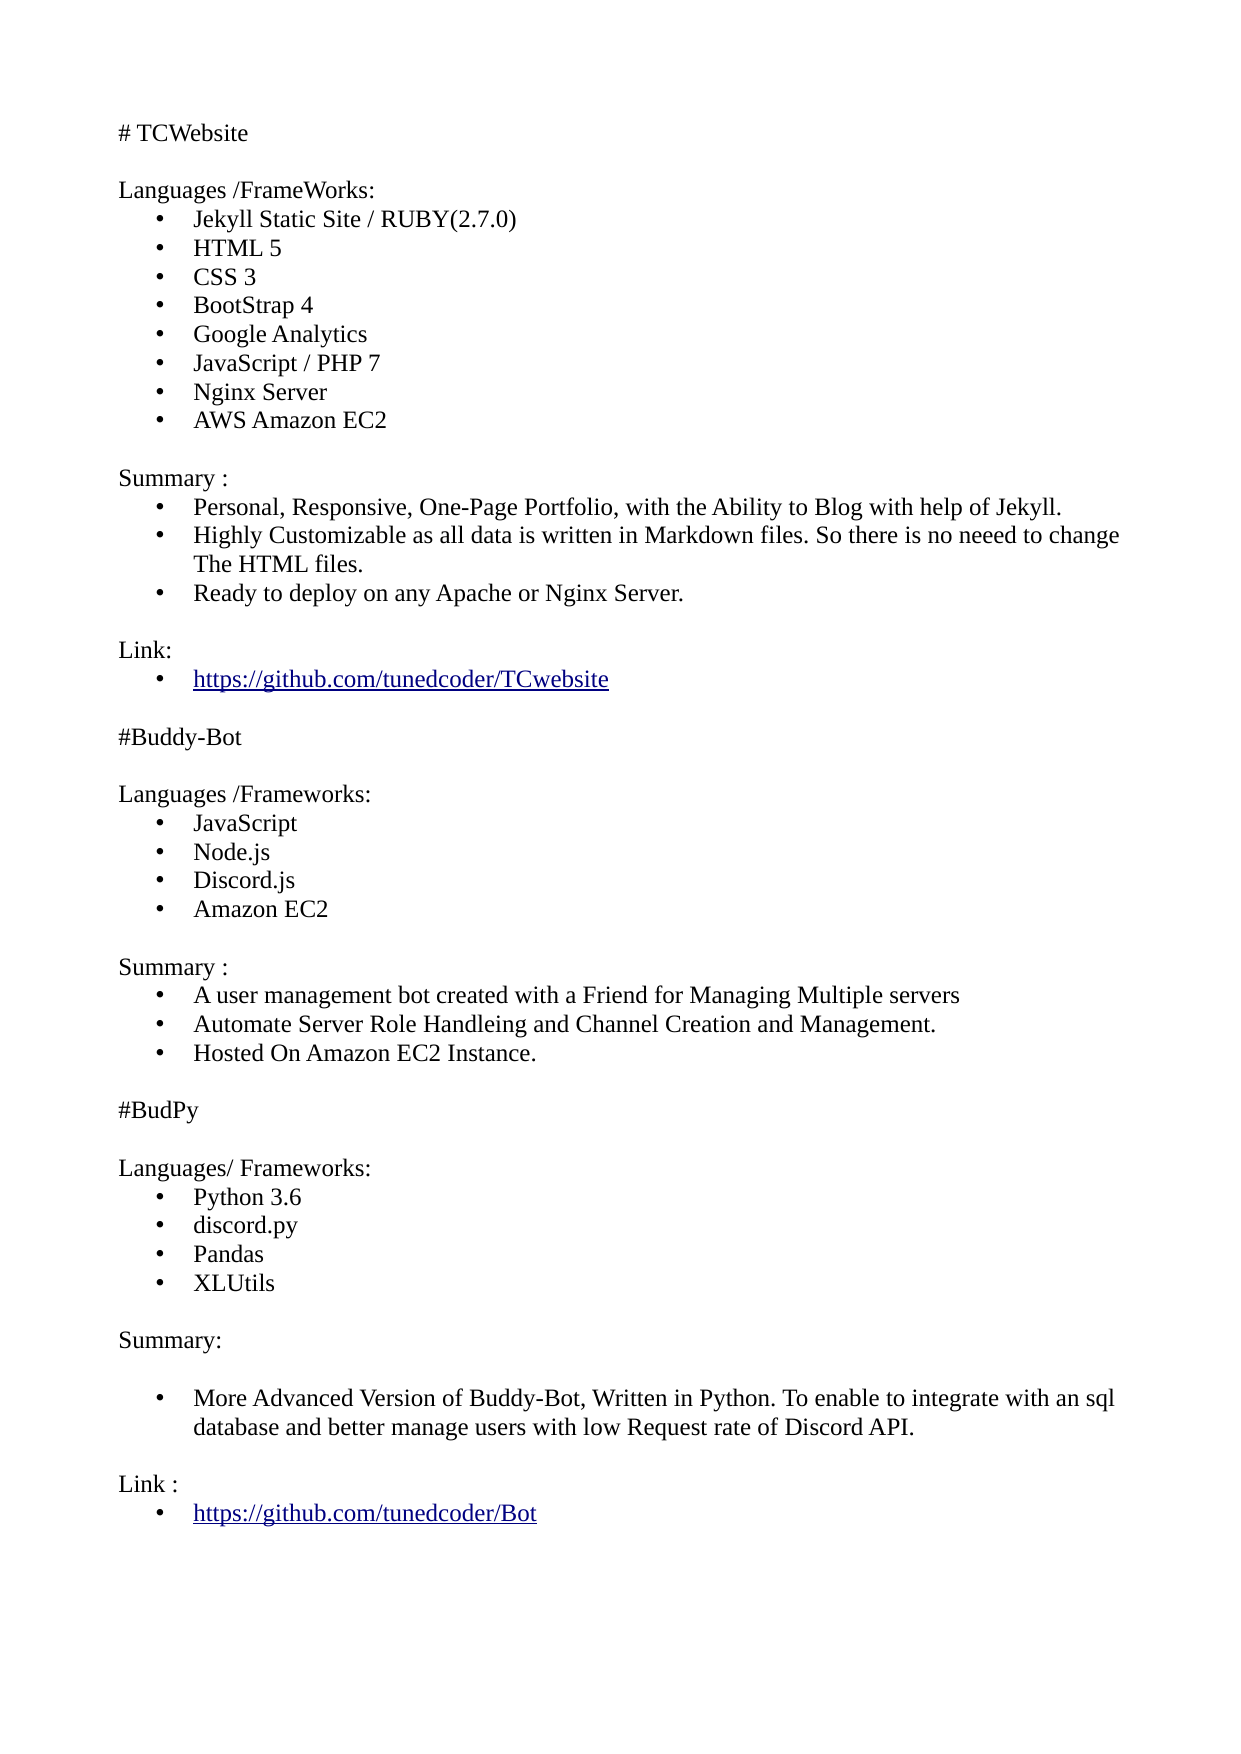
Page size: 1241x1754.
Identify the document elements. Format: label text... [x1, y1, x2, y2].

list AWS Amazon EC2 [156, 406, 1122, 434]
text Languages /FrameWorks: [118, 176, 1122, 204]
list A user management bot created with a Friend for Managing Multiple servers [156, 981, 1122, 1009]
list Jekyll Static Site / RUBY(2.7.0) [156, 204, 1122, 233]
text Summary : [118, 463, 1122, 492]
text Summary: [118, 1326, 1122, 1354]
list Ready to deploy on any Apache or Nginx Server. [156, 578, 1122, 607]
list Amazon EC2 [156, 894, 1122, 923]
text Languages/ Frameworks: [118, 1153, 1122, 1182]
list HTML 5 [156, 233, 1122, 262]
list CSS 3 [156, 262, 1122, 291]
text #BudPy [118, 1096, 1122, 1124]
text #Buddy-Bot [118, 722, 1122, 751]
list Personal, Responsive, One-Page Portfolio, with the Ability to Blog with help of Jekyll. [156, 492, 1122, 521]
text Languages /Frameworks: [118, 779, 1122, 808]
list Pandas [156, 1239, 1122, 1268]
list discord.py [156, 1211, 1122, 1239]
list https://github.com/tunedcoder/Bot [156, 1498, 1122, 1527]
list Python 3.6 [156, 1182, 1122, 1211]
list Node.js [156, 837, 1122, 866]
list Google Analytics [156, 319, 1122, 348]
list XLUtils [156, 1268, 1122, 1297]
text Summary : [118, 952, 1122, 981]
list Highly Customizable as all data is written in Markdown files. So there is no neeed to change The HTML files. [156, 521, 1122, 578]
list JavaScript / PHP 7 [156, 348, 1122, 377]
list Nginx Server [156, 377, 1122, 406]
list More Advanced Version of Buddy-Bot, Written in Python. To enable to integrate with an sql database and better manage users with low Request rate of Discord API. [156, 1383, 1122, 1441]
list Automate Server Role Handleing and Channel Creation and Management. [156, 1009, 1122, 1038]
text Link : [118, 1469, 1122, 1498]
text Link: [118, 636, 1122, 664]
list Hosted On Amazon EC2 Instance. [156, 1038, 1122, 1067]
text # TCWebsite [118, 118, 1122, 147]
list JavaScript [156, 808, 1122, 837]
list Discord.js [156, 866, 1122, 894]
list https://github.com/tunedcoder/TCwebsite [156, 664, 1122, 693]
list BootStrap 4 [156, 291, 1122, 319]
